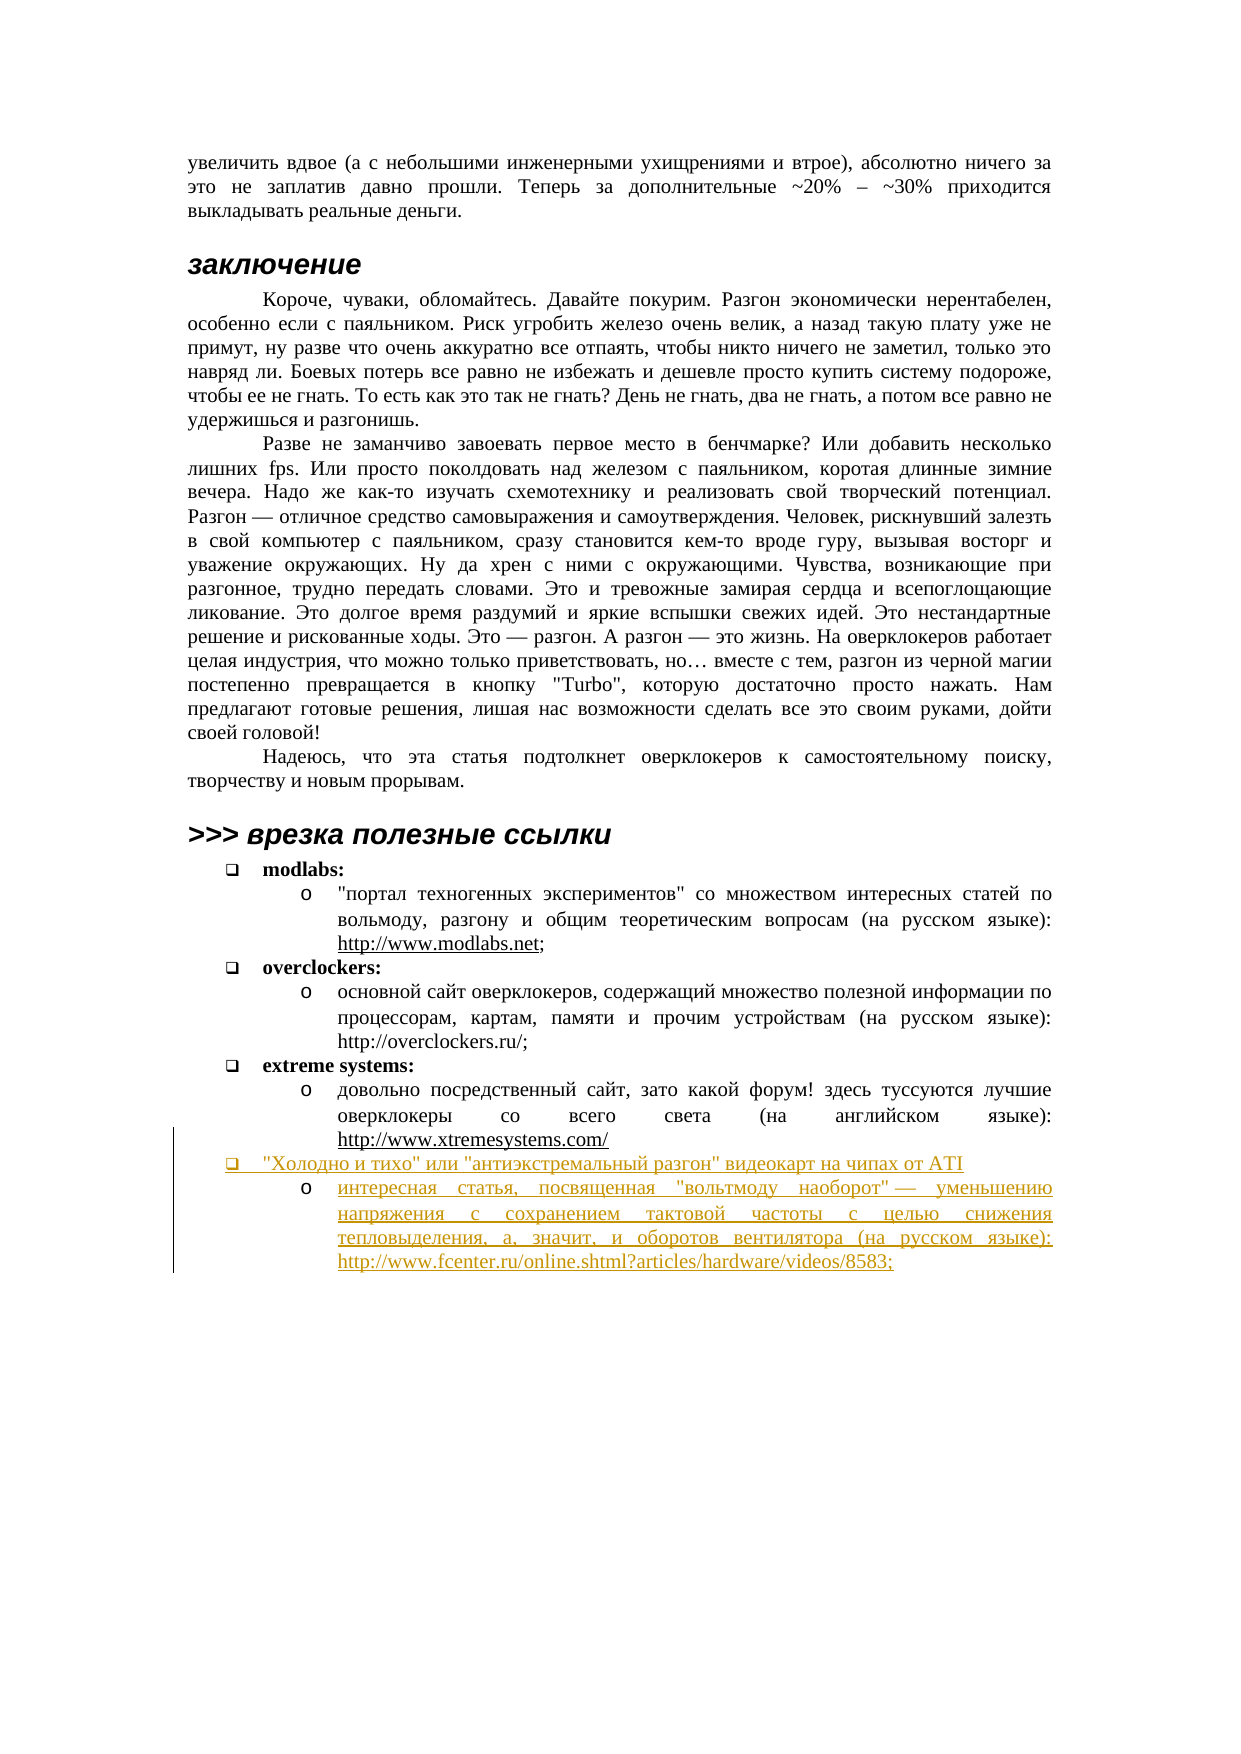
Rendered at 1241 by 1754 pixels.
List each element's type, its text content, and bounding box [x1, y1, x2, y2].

text Разве не заманчиво завоевать первое место в бенчмарке? Или добавить несколько лишних fps. Или просто поколдовать над железом с паяльником, коротая длинные зимние вечера. Надо же как-то изучать схемотехнику и реализовать свой творческий потенциал. Разгон — отличное средство самовыражения и самоутверждения. Человек, рискнувший залезть в свой компьютер с паяльником, сразу становится кем-то вроде гуру, вызывая восторг и уважение окружающих. Ну да хрен с ними с окружающими. Чувства, возникающие при разгонное, трудно передать словами. Это и тревожные замирая сердца и всепоглощающие ликование. Это долгое время раздумий и яркие вспышки свежих идей. Это нестандартные решение и рискованные ходы. Это — разгон. А разгон — это жизнь. На оверклокеров работает целая индустрия, что можно только приветствовать, но… вместе с тем, разгон из черной магии постепенно превращается в кнопку "Turbo", которую достаточно просто нажать. Нам предлагают готовые решения, лишая нас возможности сделать все это своим руками, дойти своей головой! [187, 431, 1053, 744]
list интересная статья, посвященная "вольтмоду наоборот" — уменьшению напряжения с сохранением тактовой частоты с целью снижения тепловыделения, а, значит, и оборотов вентилятора (на русском языке): http://www.fcenter.ru/online.shtml?articles/hardware/videos/8583; [300, 1175, 1053, 1273]
list modlabs: [225, 857, 1053, 881]
list extreme systems: [225, 1053, 1053, 1077]
text увеличить вдвое (а с небольшими инженерными ухищрениями и втрое), абсолютно ничего за это не заплатив давно прошли. Теперь за дополнительные ~20% – ~30% приходится выкладывать реальные деньги. [187, 150, 1053, 222]
list основной сайт оверклокеров, содержащий множество полезной информации по процессорам, картам, памяти и прочим устройствам (на русском языке): http://overclockers.ru/; [300, 979, 1053, 1053]
subtitle >>> врезка полезные ссылки [187, 817, 1053, 851]
text Короче, чуваки, обломайтесь. Давайте покурим. Разгон экономически нерентабелен, особенно если с паяльником. Риск угробить железо очень велик, а назад такую плату уже не примут, ну разве что очень аккуратно все отпаять, чтобы никто ничего не заметил, только это навряд ли. Боевых потерь все равно не избежать и дешевле просто купить систему подороже, чтобы ее не гнать. То есть как это так не гнать? День не гнать, два не гнать, а потом все равно не удержишься и разгонишь. [187, 287, 1053, 431]
list довольно посредственный сайт, зато какой форум! здесь туссуются лучшие оверклокеры со всего света (на английском языке): http://www.xtremesystems.com/ [300, 1077, 1053, 1151]
subtitle заключение [187, 247, 1053, 281]
text Надеюсь, что эта статья подтолкнет оверклокеров к самостоятельному поиску, творчеству и новым прорывам. [187, 744, 1053, 792]
list "Холодно и тихо" или "антиэкстремальный разгон" видеокарт на чипах от ATI [225, 1151, 1053, 1175]
list overclockers: [225, 955, 1053, 979]
list "портал техногенных экспериментов" со множеством интересных статей по вольмоду, разгону и общим теоретическим вопросам (на русском языке): http://www.modlabs.net; [300, 881, 1053, 955]
